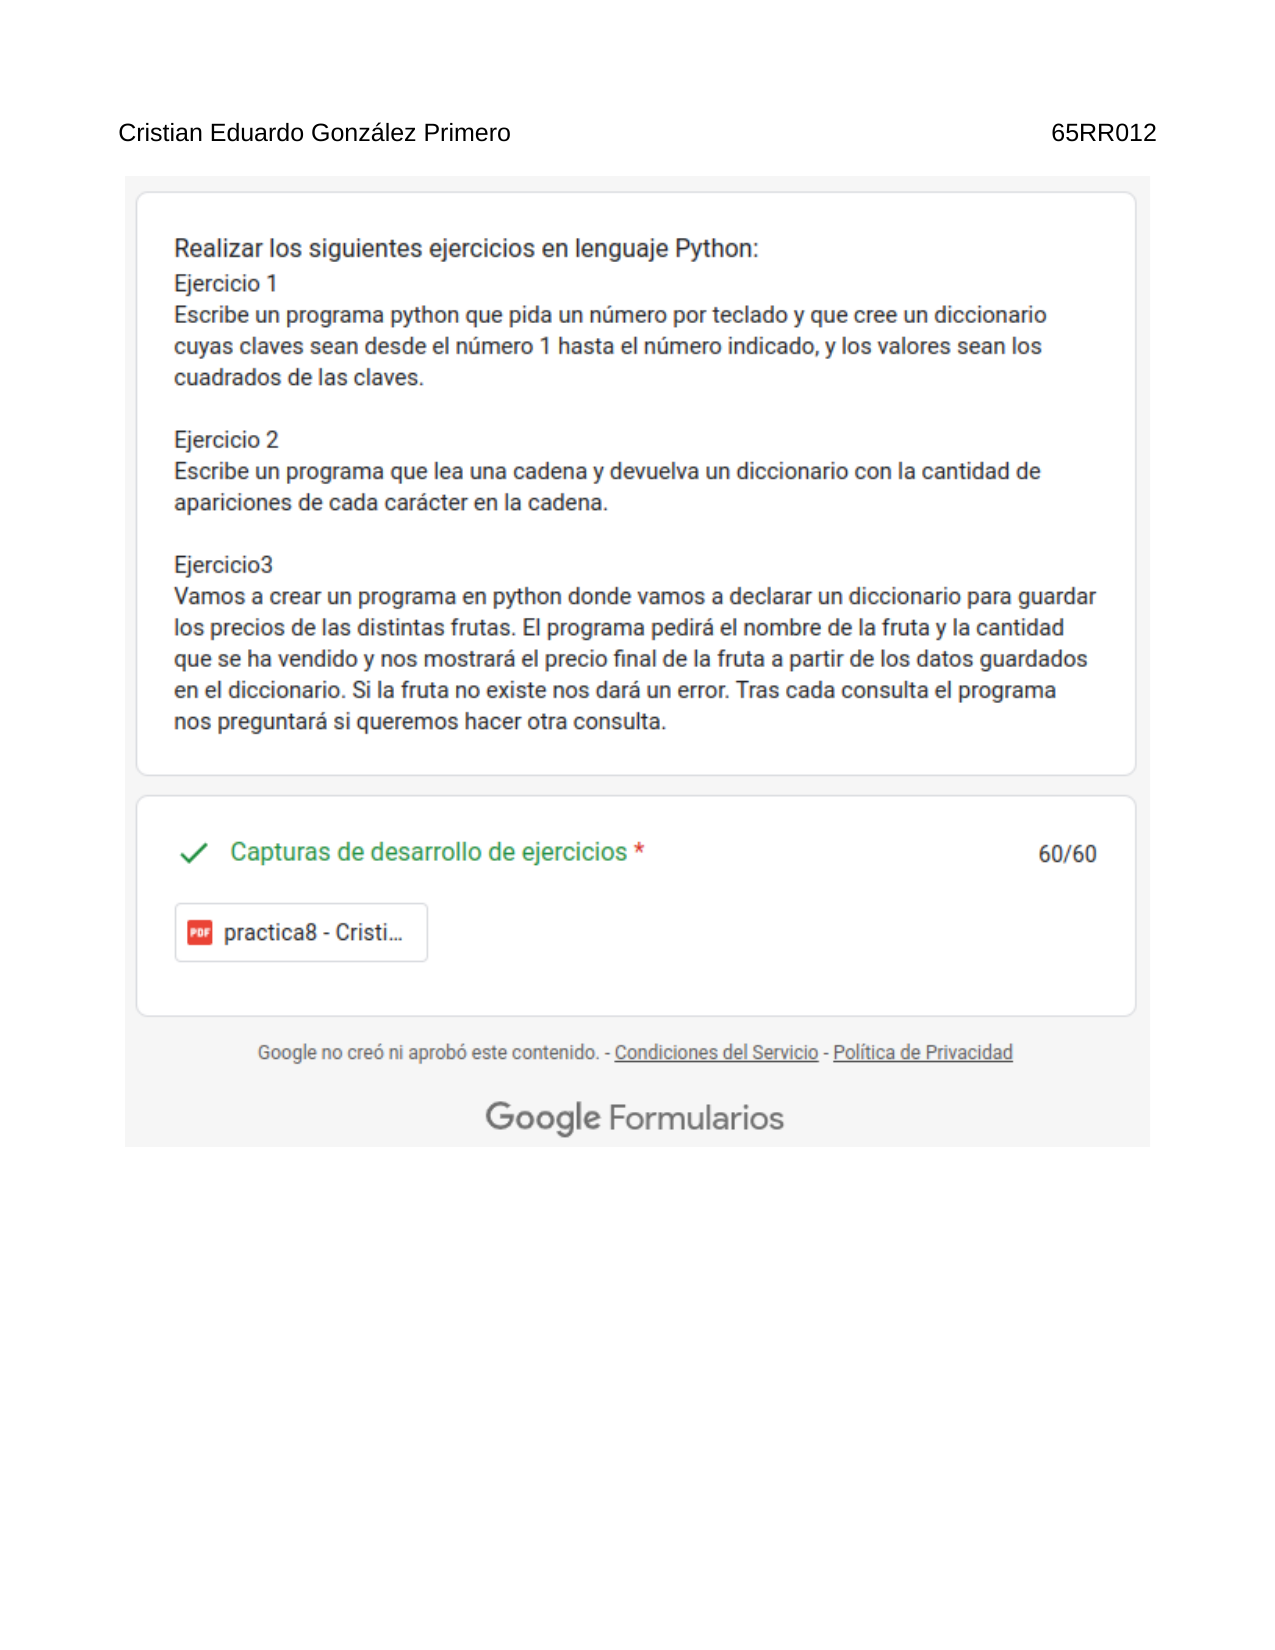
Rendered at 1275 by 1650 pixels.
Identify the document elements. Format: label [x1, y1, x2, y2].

picture [125, 176, 1150, 1147]
